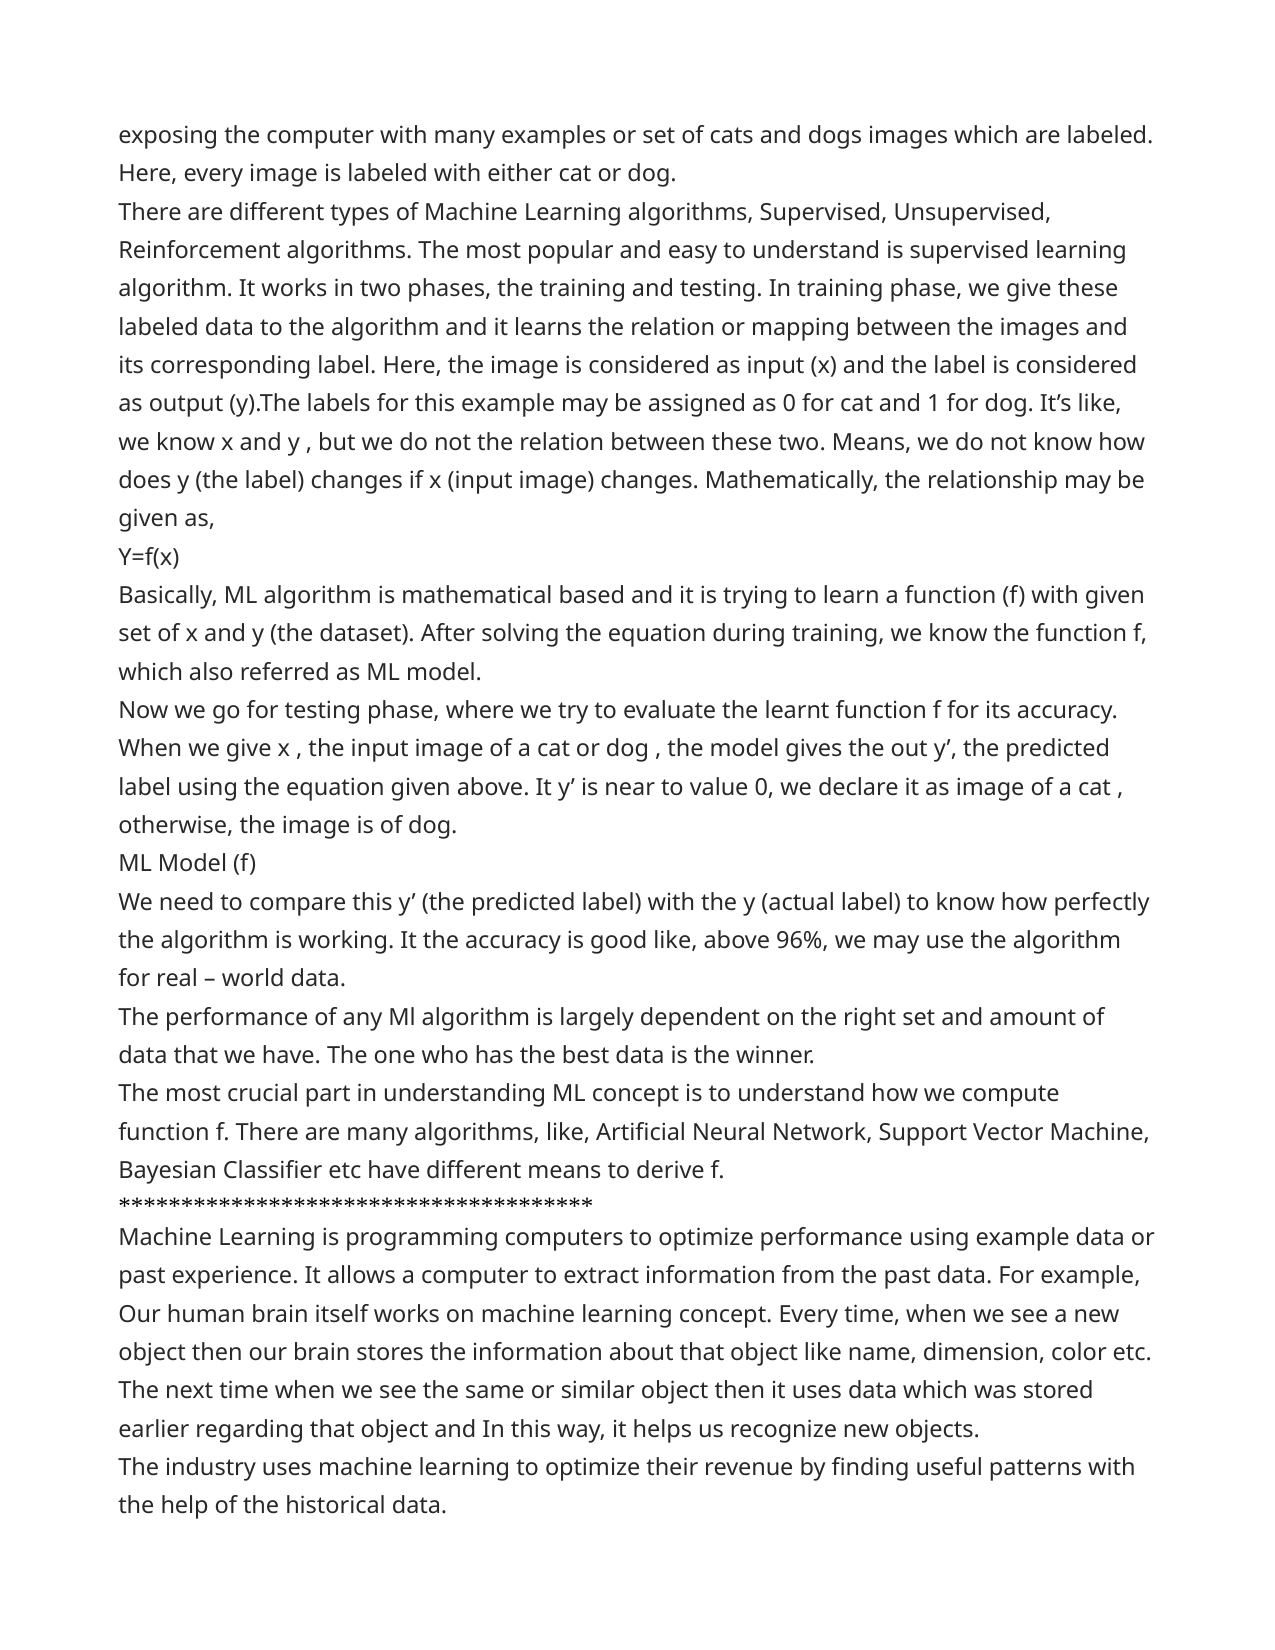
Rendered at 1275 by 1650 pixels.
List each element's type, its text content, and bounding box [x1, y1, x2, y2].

text Y=f(x) [118, 540, 1157, 572]
text We need to compare this y’ (the predicted label) with the y (actual label) to know how perfectly the algorithm is working. It the accuracy is good like, above 96%, we may use the algorithm for real – world data. [118, 885, 1157, 993]
text Now we go for testing phase, where we try to evaluate the learnt function f for its accuracy. When we give x , the input image of a cat or dog , the model gives the out y’, the predicted label using the equation given above. It y’ is near to value 0, we declare it as image of a cat , otherwise, the image is of dog. [118, 693, 1157, 840]
text The performance of any Ml algorithm is largely dependent on the right set and amount of data that we have. The one who has the best data is the winner. [118, 1000, 1157, 1070]
text Machine Learning is programming computers to optimize performance using example data or past experience. It allows a computer to extract information from the past data. For example, Our human brain itself works on machine learning concept. Every time, when we see a new object then our brain stores the information about that object like name, dimension, color etc. The next time when we see the same or similar object then it uses data which was stored earlier regarding that object and In this way, it helps us recognize new objects. [118, 1220, 1157, 1444]
text ************************************** [118, 1191, 1157, 1220]
text There are different types of Machine Learning algorithms, Supervised, Unsupervised, Reinforcement algorithms. The most popular and easy to understand is supervised learning algorithm. It works in two phases, the training and testing. In training phase, we give these labeled data to the algorithm and it learns the relation or mapping between the images and its corresponding label. Here, the image is considered as input (x) and the label is considered as output (y).The labels for this example may be assigned as 0 for cat and 1 for dog. It’s like, we know x and y , but we do not the relation between these two. Means, we do not know how does y (the label) changes if x (input image) changes. Mathematically, the relationship may be given as, [118, 195, 1157, 533]
text exposing the computer with many examples or set of cats and dogs images which are labeled. Here, every image is labeled with either cat or dog. [118, 118, 1157, 188]
text ML Model (f) [118, 846, 1157, 878]
text Basically, ML algorithm is mathematical based and it is trying to learn a function (f) with given set of x and y (the dataset). After solving the equation during training, we know the function f, which also referred as ML model. [118, 578, 1157, 687]
text The industry uses machine learning to optimize their revenue by finding useful patterns with the help of the historical data. [118, 1450, 1157, 1521]
text The most crucial part in understanding ML concept is to understand how we compute function f. There are many algorithms, like, Artificial Neural Network, Support Vector Machine, Bayesian Classifier etc have different means to derive f. [118, 1076, 1157, 1185]
